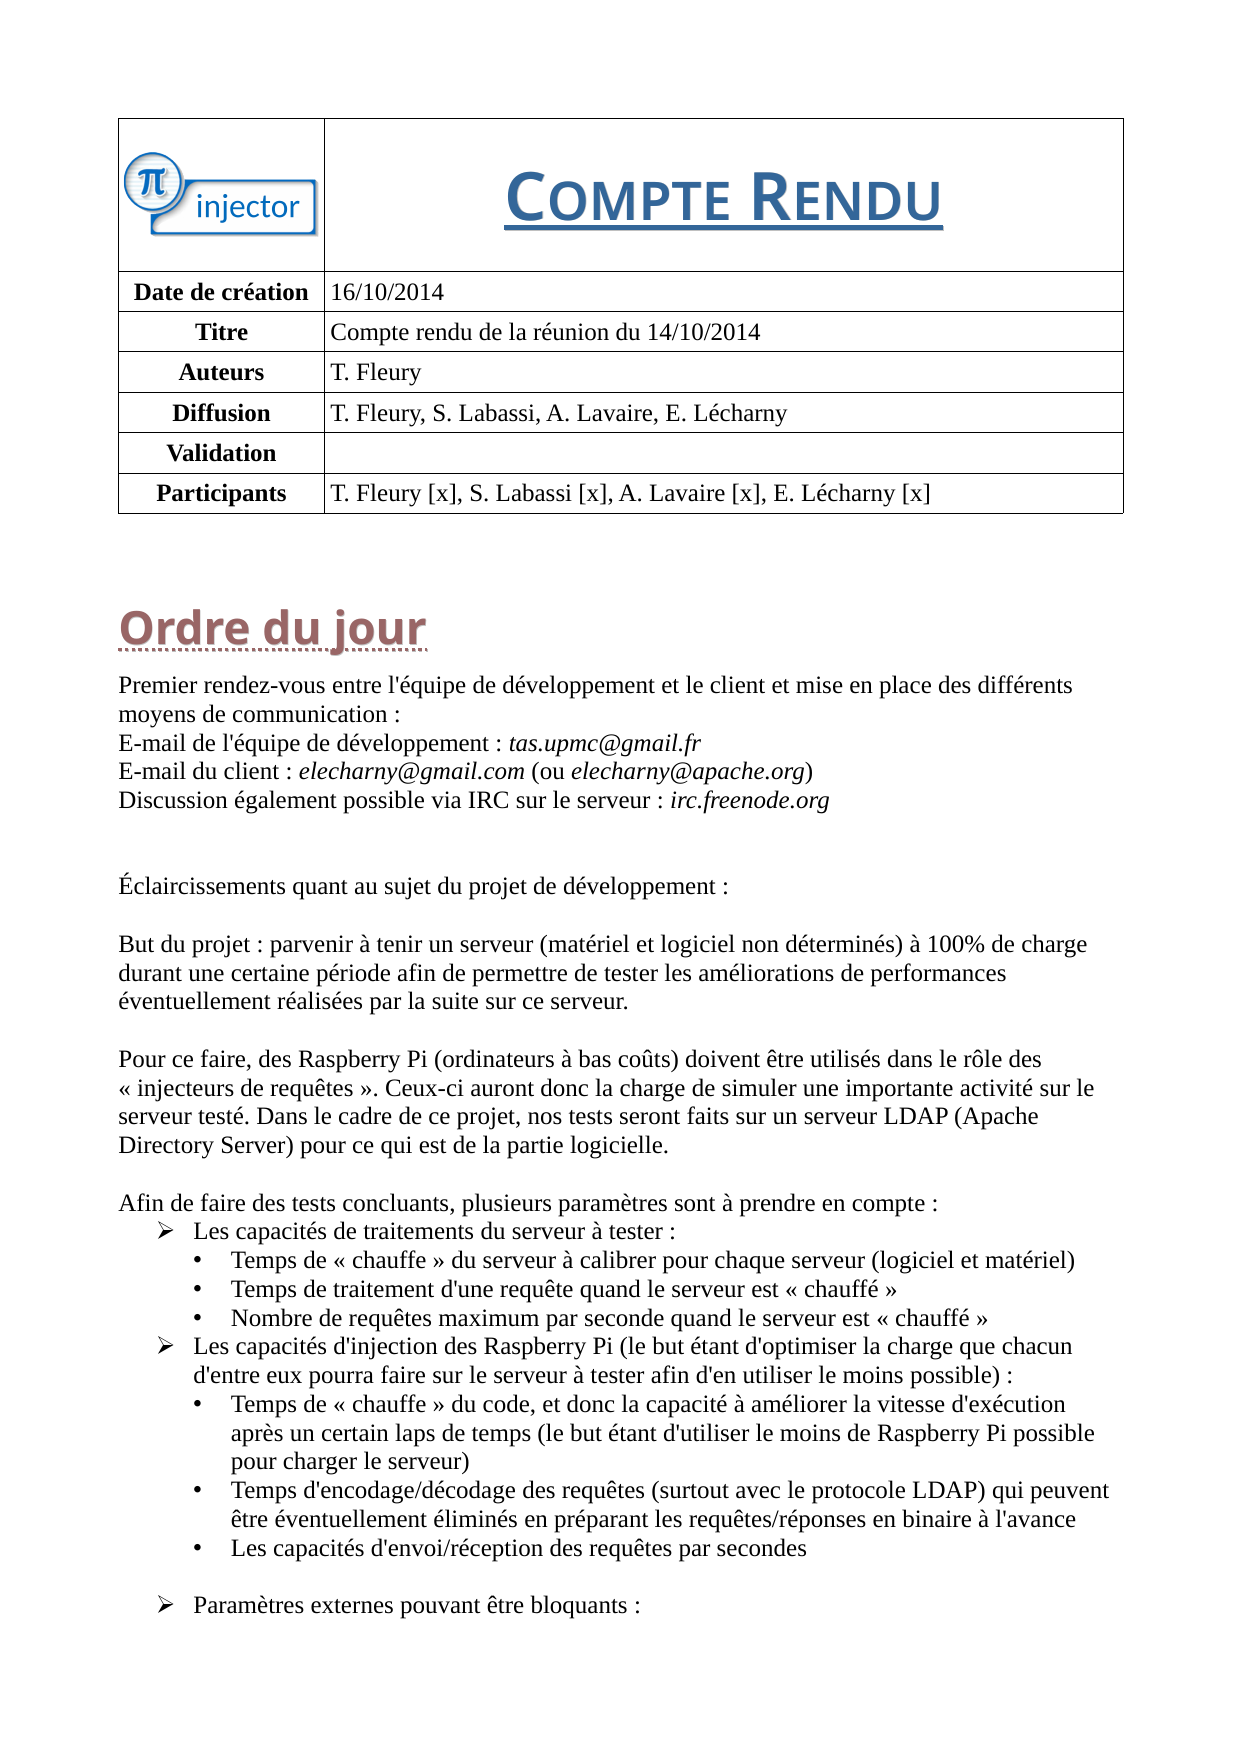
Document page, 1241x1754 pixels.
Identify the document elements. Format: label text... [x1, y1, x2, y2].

table_header [119, 119, 324, 271]
table_cell T. Fleury, S. Labassi, A. Lavaire, E. Lécharny [325, 393, 1123, 432]
table_cell T. Fleury [x], S. Labassi [x], A. Lavaire [x], E. Lécharny [x] [325, 474, 1123, 513]
picture [123, 152, 319, 237]
table_cell [325, 433, 1123, 472]
text E-mail de l'équipe de développement : tas.upmc@gmail.fr [118, 728, 1122, 756]
text But du projet : parvenir à tenir un serveur (matériel et logiciel non déterminés) à 100% de charge durant une certaine période afin de permettre de tester les améliorations de performances éventuellement réalisées par la suite sur ce serveur. [118, 929, 1122, 1015]
list Les capacités d'envoi/réception des requêtes par secondes [193, 1533, 1122, 1561]
table_cell T. Fleury [325, 352, 1123, 392]
table_cell Titre [119, 312, 324, 351]
text Premier rendez-vous entre l'équipe de développement et le client et mise en place des différents moyens de communication : [118, 670, 1122, 728]
text Afin de faire des tests concluants, plusieurs paramètres sont à prendre en compte : [118, 1188, 1122, 1216]
list Temps de traitement d'une requête quand le serveur est « chauffé » [193, 1274, 1122, 1303]
text Discussion également possible via IRC sur le serveur : irc.freenode.org [118, 785, 1122, 814]
table_cell Date de création [119, 272, 324, 311]
text Éclaircissements quant au sujet du projet de développement : [118, 871, 1122, 900]
list Temps de « chauffe » du code, et donc la capacité à améliorer la vitesse d'exécution après un certain laps de temps (le but étant d'utiliser le moins de Raspberry Pi possible pour charger le serveur) [193, 1389, 1122, 1475]
table_cell Auteurs [119, 352, 324, 392]
list Paramètres externes pouvant être bloquants : [156, 1590, 1122, 1619]
table_cell Compte rendu de la réunion du 14/10/2014 [325, 312, 1123, 351]
list Temps de « chauffe » du serveur à calibrer pour chaque serveur (logiciel et matériel) [193, 1245, 1122, 1274]
subtitle Ordre du jour [118, 595, 1122, 658]
text E-mail du client : elecharny@gmail.com (ou elecharny@apache.org) [118, 756, 1122, 785]
table_cell Validation [119, 433, 324, 472]
list Les capacités d'injection des Raspberry Pi (le but étant d'optimiser la charge que chacun d'entre eux pourra faire sur le serveur à tester afin d'en utiliser le moins possible) : [156, 1331, 1122, 1389]
text Pour ce faire, des Raspberry Pi (ordinateurs à bas coûts) doivent être utilisés dans le rôle des « injecteurs de requêtes ». Ceux-ci auront donc la charge de simuler une importante activité sur le serveur testé. Dans le cadre de ce projet, nos tests seront faits sur un serveur LDAP (Apache Directory Server) pour ce qui est de la partie logicielle. [118, 1044, 1122, 1159]
list Nombre de requêtes maximum par seconde quand le serveur est « chauffé » [193, 1303, 1122, 1331]
table_cell Participants [119, 474, 324, 513]
list Temps d'encodage/décodage des requêtes (surtout avec le protocole LDAP) qui peuvent être éventuellement éliminés en préparant les requêtes/réponses en binaire à l'avance [193, 1475, 1122, 1533]
table_header Compte Rendu [325, 119, 1123, 271]
table_cell 16/10/2014 [325, 272, 1123, 311]
list Les capacités de traitements du serveur à tester : [156, 1216, 1122, 1245]
table_cell Diffusion [119, 393, 324, 432]
